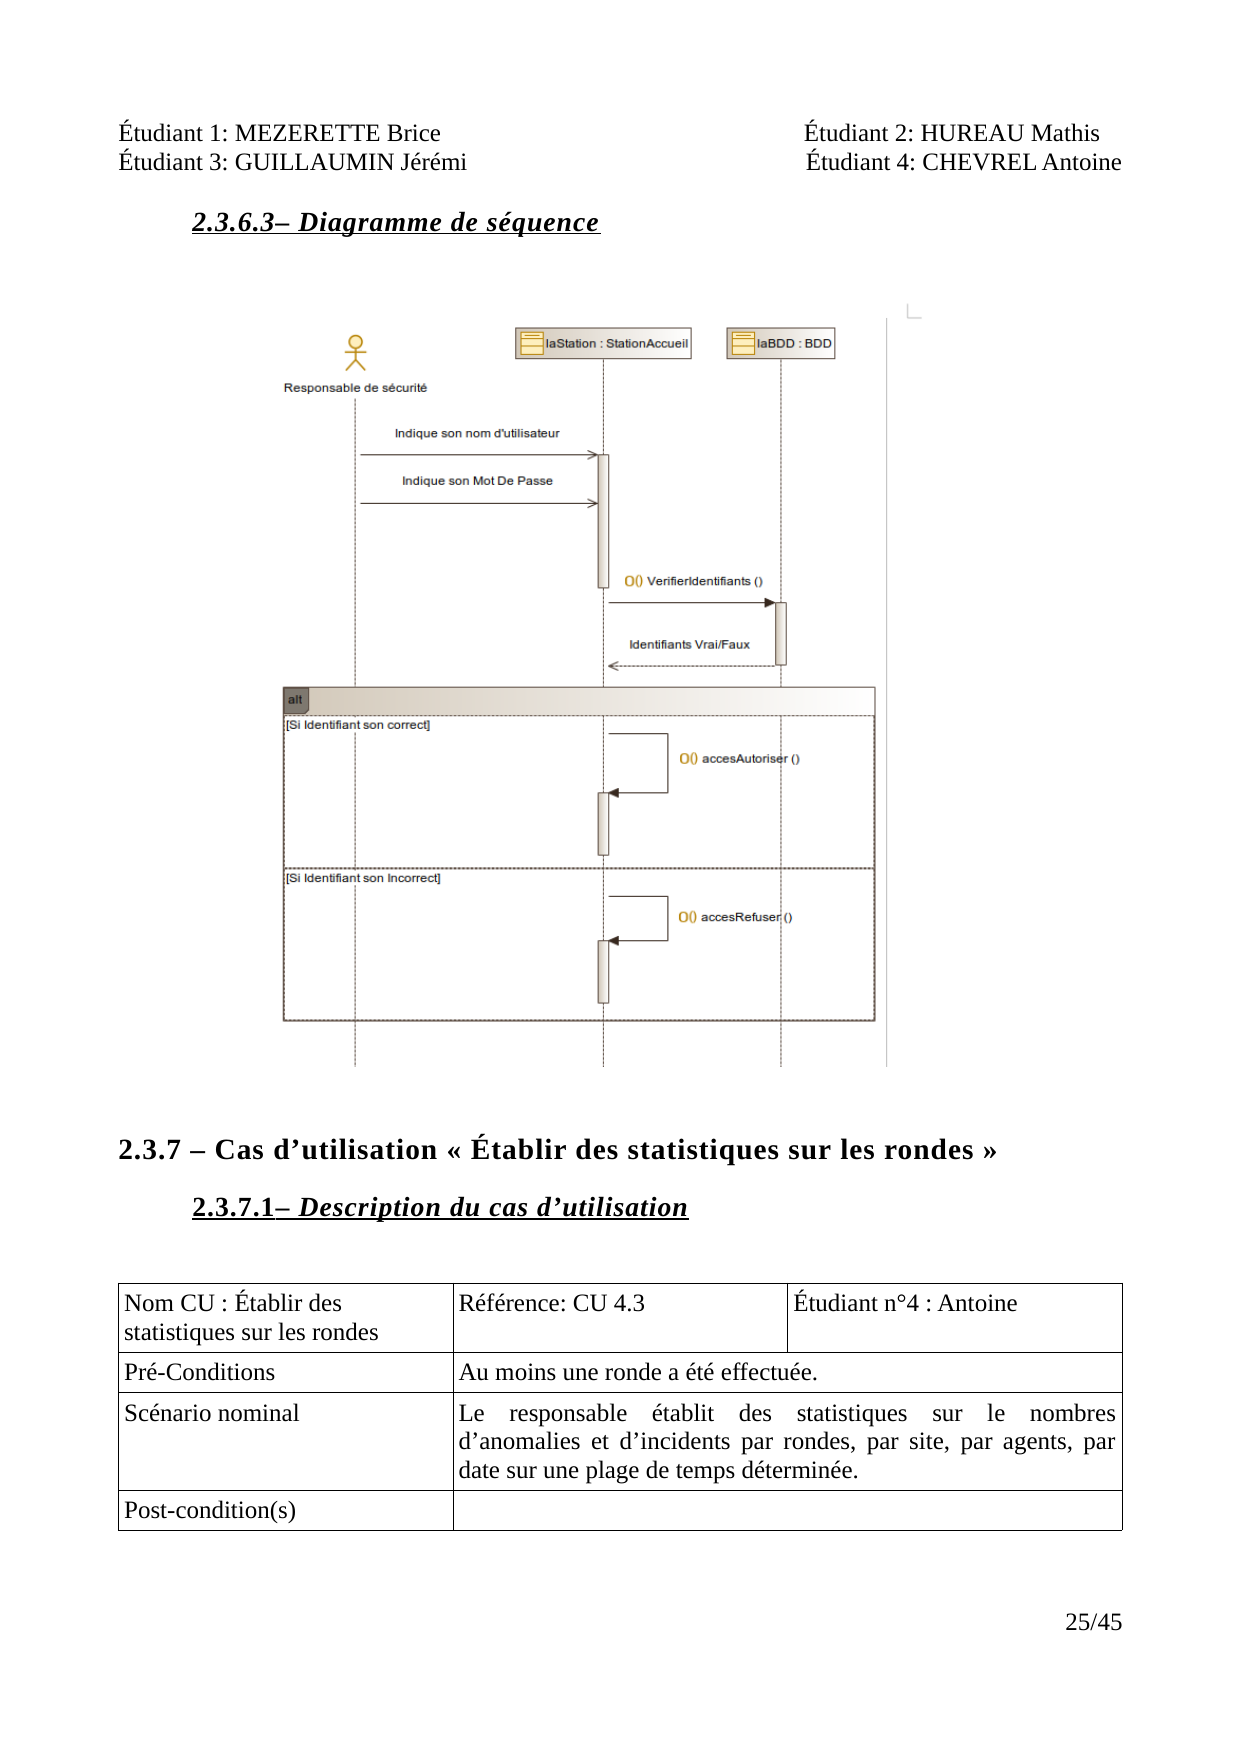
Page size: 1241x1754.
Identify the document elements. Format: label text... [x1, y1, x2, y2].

table_cell [454, 1491, 1122, 1530]
table_cell Pré-Conditions [119, 1353, 453, 1392]
subtitle 2.3.7.1– Description du cas d’utilisation [118, 1191, 1122, 1222]
table_header Étudiant n°4 : Antoine [788, 1284, 1122, 1352]
subtitle 2.3.7 – Cas d’utilisation « Établir des statistiques sur les rondes » [118, 1132, 1122, 1166]
table_header Nom CU : Établir des statistiques sur les rondes [119, 1284, 453, 1352]
table_cell Au moins une ronde a été effectuée. [454, 1353, 1122, 1392]
table_header Référence: CU 4.3 [454, 1284, 787, 1352]
table_cell Le responsable établit des statistiques sur le nombres d’anomalies et d’incidents par rondes, par site, par agents, par date sur une plage de temps déterminée. [454, 1393, 1122, 1490]
subtitle 2.3.6.3– Diagramme de séquence [118, 205, 1122, 237]
table_cell Scénario nominal [119, 1393, 453, 1490]
picture [231, 299, 940, 1067]
table_cell Post-condition(s) [119, 1491, 453, 1530]
